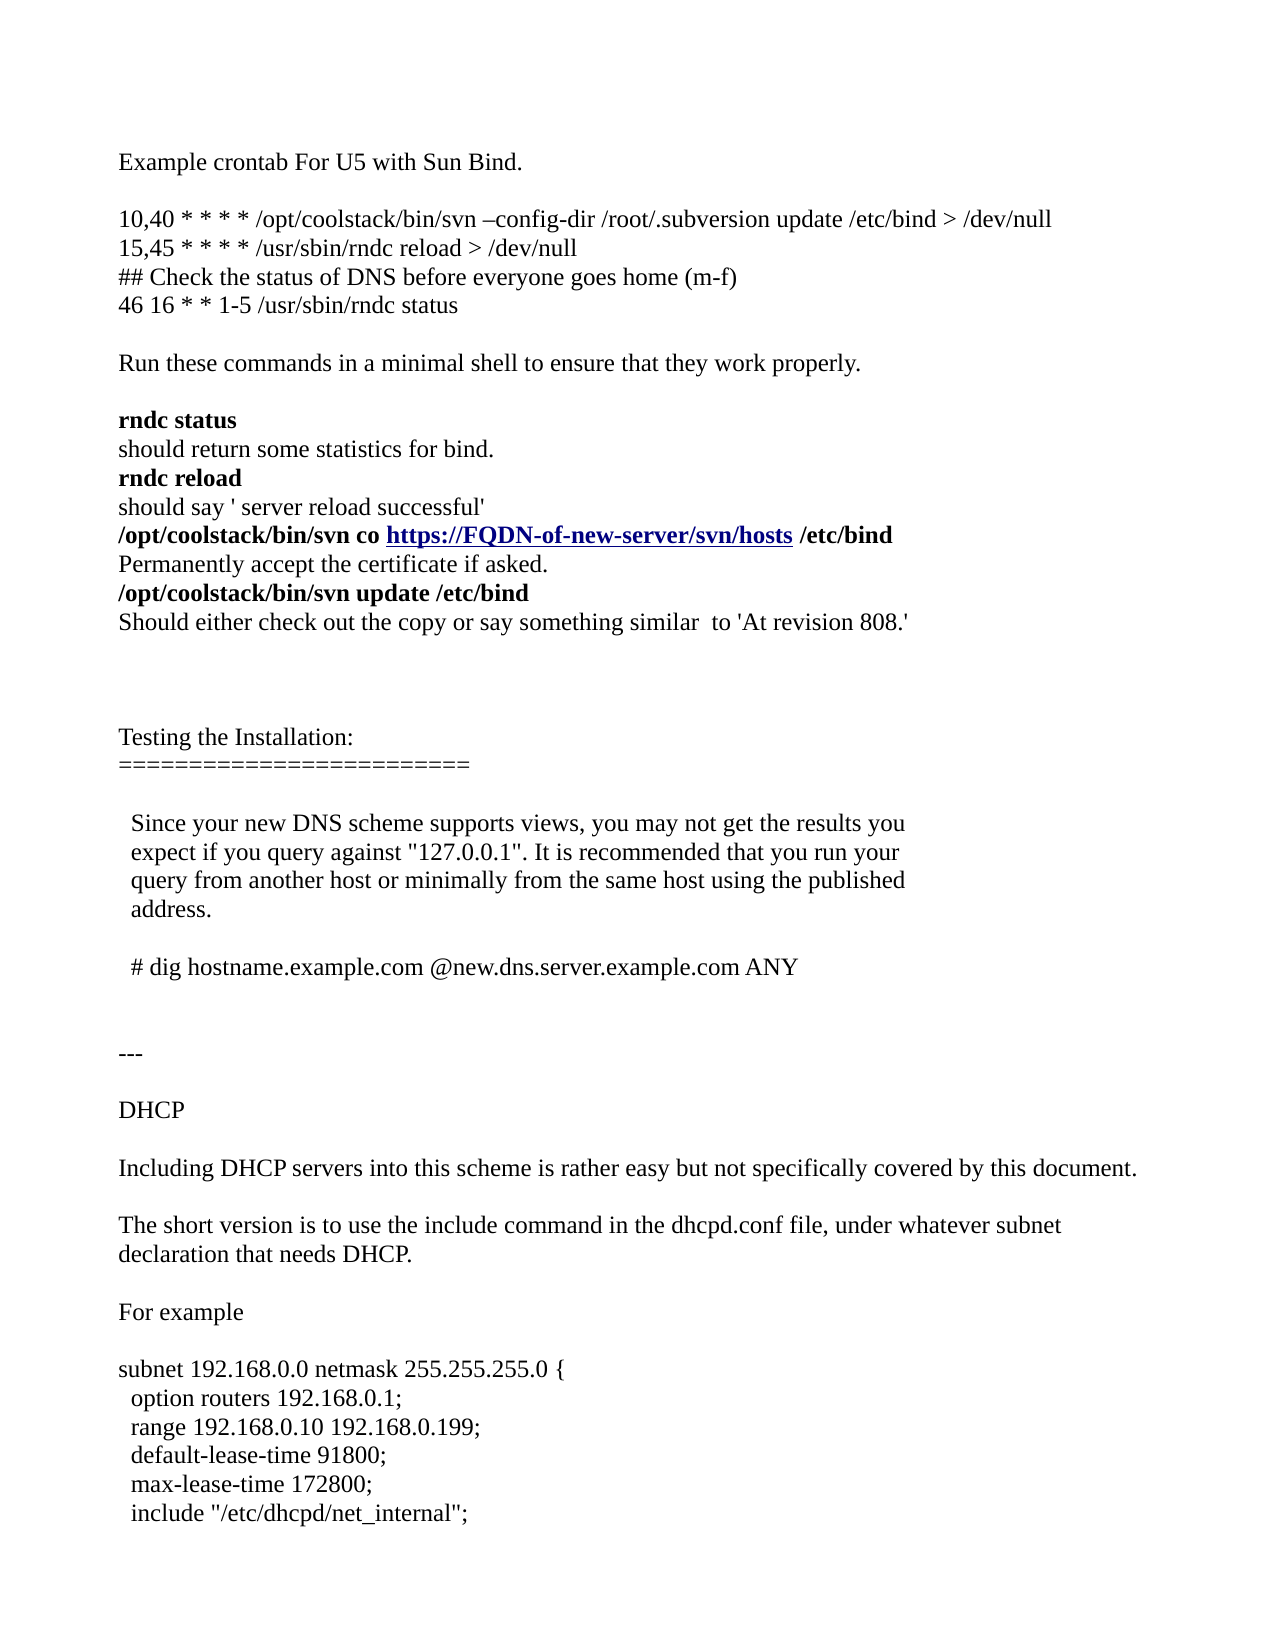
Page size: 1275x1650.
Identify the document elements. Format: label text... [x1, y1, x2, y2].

text default-lease-time 91800; [118, 1441, 1157, 1469]
text /opt/coolstack/bin/svn update /etc/bind [118, 578, 1157, 607]
text expect if you query against "127.0.0.1". It is recommended that you run your [118, 837, 1157, 866]
text /opt/coolstack/bin/svn co https://FQDN-of-new-server/svn/hosts /etc/bind [118, 521, 1157, 549]
text range 192.168.0.10 192.168.0.199; [118, 1412, 1157, 1441]
text rndc reload [118, 463, 1157, 492]
text Should either check out the copy or say something similar to 'At revision 808.' [118, 607, 1157, 636]
text 10,40 * * * * /opt/coolstack/bin/svn –config-dir /root/.subversion update /etc/bind > /dev/null [118, 204, 1157, 233]
text rndc status [118, 406, 1157, 434]
text Including DHCP servers into this scheme is rather easy but not specifically covered by this document. [118, 1153, 1157, 1182]
text include "/etc/dhcpd/net_internal"; [118, 1498, 1157, 1527]
text should return some statistics for bind. [118, 434, 1157, 463]
text For example [118, 1297, 1157, 1326]
text address. [118, 894, 1157, 923]
text 46 16 * * 1-5 /usr/sbin/rndc status [118, 291, 1157, 319]
text option routers 192.168.0.1; [118, 1383, 1157, 1412]
text DHCP [118, 1096, 1157, 1124]
text Since your new DNS scheme supports views, you may not get the results you [118, 808, 1157, 837]
text Permanently accept the certificate if asked. [118, 549, 1157, 578]
text max-lease-time 172800; [118, 1469, 1157, 1498]
text --- [118, 1038, 1157, 1067]
text 15,45 * * * * /usr/sbin/rndc reload > /dev/null [118, 233, 1157, 262]
text Example crontab For U5 with Sun Bind. [118, 147, 1157, 176]
text The short version is to use the include command in the dhcpd.conf file, under whatever subnet declaration that needs DHCP. [118, 1211, 1157, 1268]
text Testing the Installation: [118, 722, 1157, 751]
text # dig hostname.example.com @new.dns.server.example.com ANY [118, 952, 1157, 981]
text ## Check the status of DNS before everyone goes home (m-f) [118, 262, 1157, 291]
text query from another host or minimally from the same host using the published [118, 866, 1157, 894]
text ========================= [118, 751, 1157, 779]
text Run these commands in a minimal shell to ensure that they work properly. [118, 348, 1157, 377]
text subnet 192.168.0.0 netmask 255.255.255.0 { [118, 1354, 1157, 1383]
text should say ' server reload successful' [118, 492, 1157, 521]
